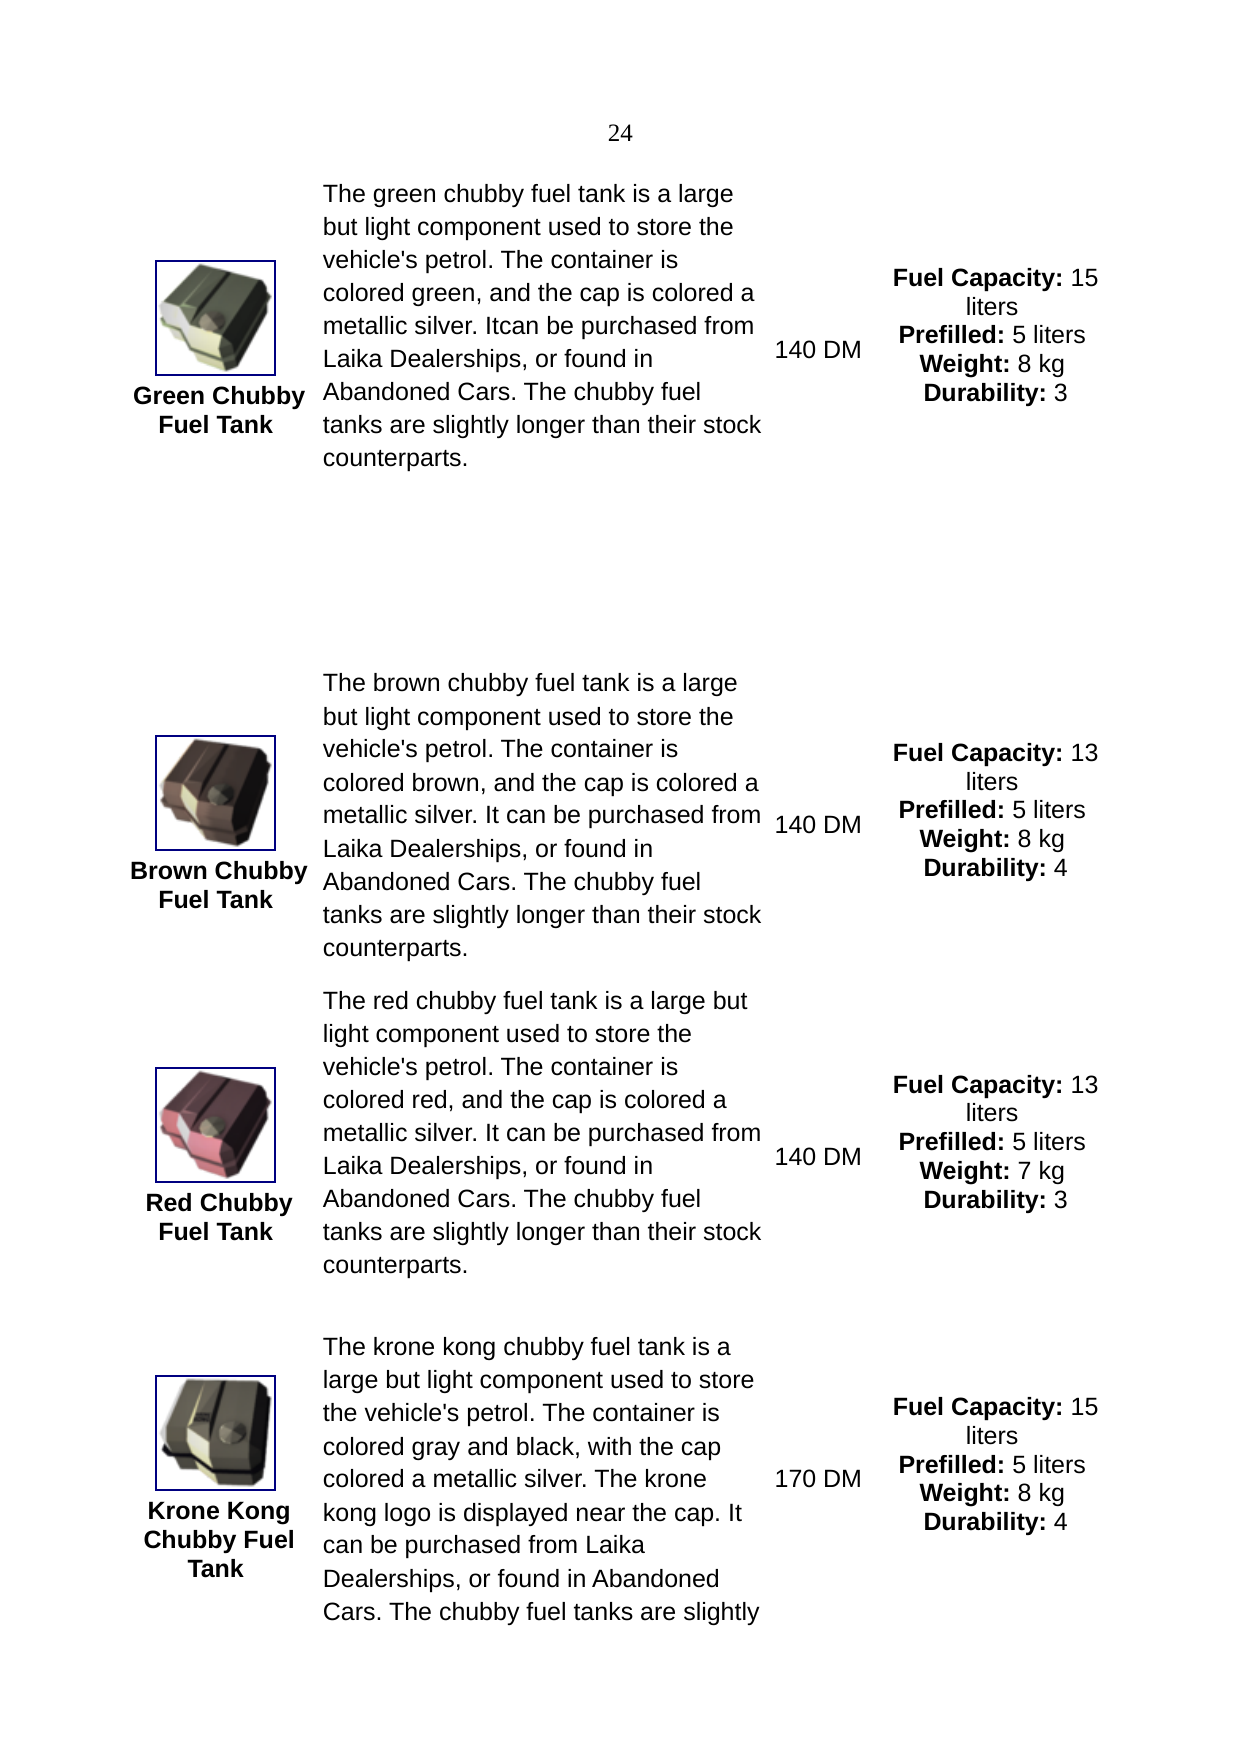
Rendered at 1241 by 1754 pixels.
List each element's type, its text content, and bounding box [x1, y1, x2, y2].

table_cell Fuel Capacity: 15 liters Prefilled: 5 liters Weight: 8 kg Durability: 4 [868, 1330, 1123, 1628]
table_cell Green Chubby Fuel Tank [118, 176, 320, 523]
table_header Brown Chubby Fuel Tank [118, 666, 320, 983]
picture [157, 1377, 274, 1489]
table_cell Fuel Capacity: 15 liters Prefilled: 5 liters Weight: 8 kg Durability: 3 [868, 176, 1123, 523]
table_cell Krone Kong Chubby Fuel Tank [118, 1330, 320, 1628]
table_header The brown chubby fuel tank is a large but light component used to store the vehicle's petrol. The container is colored brown, and the cap is colored a metallic silver. It can be purchased from Laika Dealerships, or found in Abandoned Cars. The chubby fuel tanks are slightly longer than their stock counterparts. [320, 666, 768, 983]
table_cell 140 DM [768, 983, 868, 1329]
table_cell 140 DM [768, 176, 868, 523]
table_cell The krone kong chubby fuel tank is a large but light component used to store the vehicle's petrol. The container is colored gray and black, with the cap colored a metallic silver. The krone kong logo is displayed near the cap. It can be purchased from Laika Dealerships, or found in Abandoned Cars. The chubby fuel tanks are slightly [320, 1330, 768, 1628]
table_header 140 DM [768, 666, 868, 983]
picture [157, 262, 274, 374]
table_cell The red chubby fuel tank is a large but light component used to store the vehicle's petrol. The container is colored red, and the cap is colored a metallic silver. It can be purchased from Laika Dealerships, or found in Abandoned Cars. The chubby fuel tanks are slightly longer than their stock counterparts. [320, 983, 768, 1329]
picture [157, 737, 274, 849]
table_cell Red Chubby Fuel Tank [118, 983, 320, 1329]
picture [157, 1069, 274, 1181]
table_header Fuel Capacity: 13 liters Prefilled: 5 liters Weight: 8 kg Durability: 4 [868, 666, 1123, 983]
table_cell The green chubby fuel tank is a large but light component used to store the vehicle's petrol. The container is colored green, and the cap is colored a metallic silver. Itcan be purchased from Laika Dealerships, or found in Abandoned Cars. The chubby fuel tanks are slightly longer than their stock counterparts. [320, 176, 768, 523]
table_cell Fuel Capacity: 13 liters Prefilled: 5 liters Weight: 7 kg Durability: 3 [868, 983, 1123, 1329]
table_cell 170 DM [768, 1330, 868, 1628]
